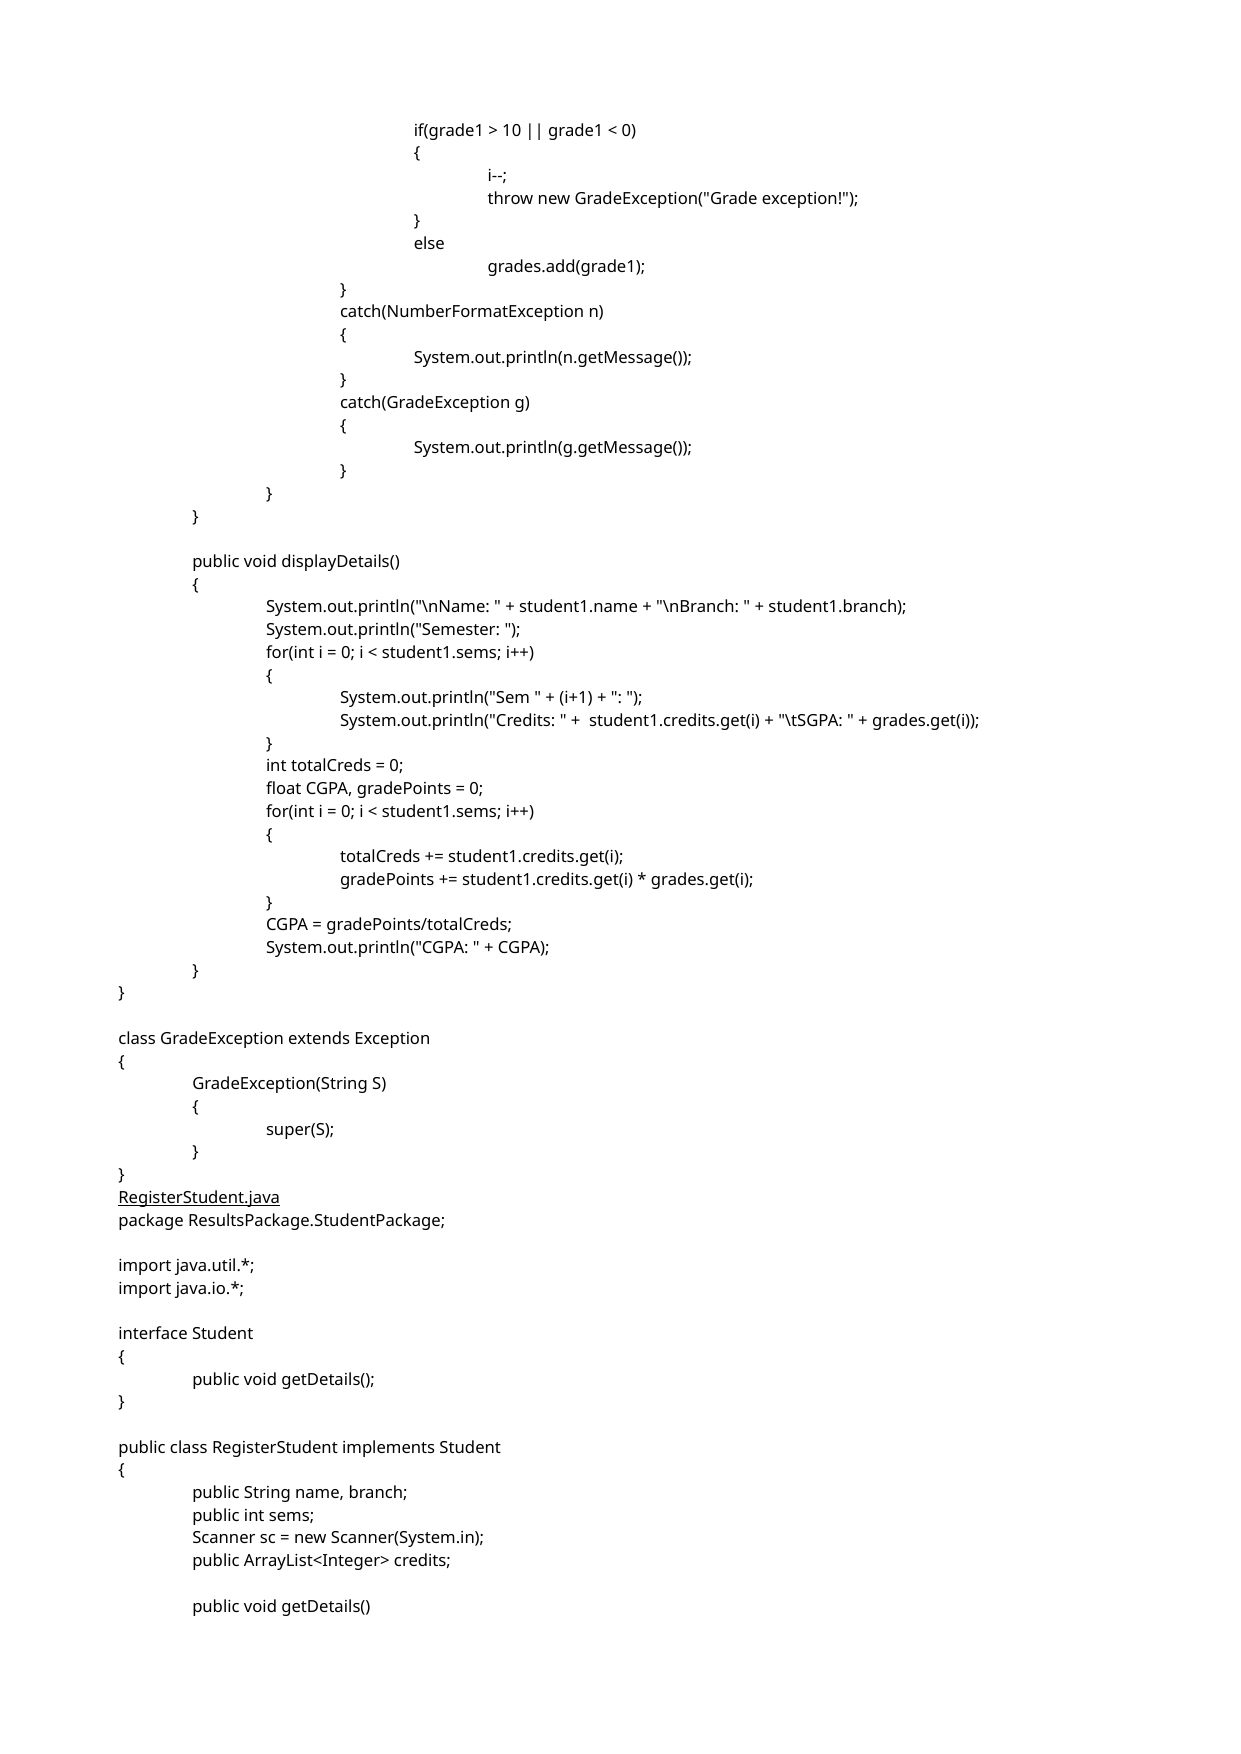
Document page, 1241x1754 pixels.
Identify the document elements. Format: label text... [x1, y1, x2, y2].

text RegisterStudent.java [118, 1185, 1122, 1208]
text { [118, 1344, 1122, 1367]
text { [118, 322, 1122, 345]
text if(grade1 > 10 || grade1 < 0) [118, 118, 1122, 141]
text else [118, 232, 1122, 254]
text super(S); [118, 1117, 1122, 1140]
text import java.util.*; [118, 1253, 1122, 1276]
text public ArrayList<Integer> credits; [118, 1549, 1122, 1571]
text { [118, 663, 1122, 686]
text } [118, 958, 1122, 981]
text catch(GradeException g) [118, 391, 1122, 413]
text System.out.println("\nName: " + student1.name + "\nBranch: " + student1.branch); [118, 595, 1122, 618]
text public String name, branch; [118, 1481, 1122, 1503]
text public int sems; [118, 1503, 1122, 1526]
text { [118, 413, 1122, 436]
text CGPA = gradePoints/totalCreds; [118, 913, 1122, 936]
text GradeException(String S) [118, 1072, 1122, 1094]
text public void getDetails() [118, 1594, 1122, 1617]
text totalCreds += student1.credits.get(i); [118, 845, 1122, 867]
text System.out.println("Credits: " + student1.credits.get(i) + "\tSGPA: " + grades.get(i)); [118, 708, 1122, 731]
text for(int i = 0; i < student1.sems; i++) [118, 640, 1122, 663]
text { [118, 1049, 1122, 1072]
text Scanner sc = new Scanner(System.in); [118, 1526, 1122, 1549]
text } [118, 890, 1122, 913]
text interface Student [118, 1322, 1122, 1344]
text System.out.println(g.getMessage()); [118, 436, 1122, 459]
text } [118, 368, 1122, 391]
text public void getDetails(); [118, 1367, 1122, 1390]
text } [118, 1140, 1122, 1163]
text float CGPA, gradePoints = 0; [118, 777, 1122, 799]
text } [118, 1163, 1122, 1185]
text } [118, 459, 1122, 481]
text } [118, 277, 1122, 300]
text import java.io.*; [118, 1276, 1122, 1299]
text { [118, 141, 1122, 163]
text gradePoints += student1.credits.get(i) * grades.get(i); [118, 867, 1122, 890]
text } [118, 981, 1122, 1004]
text for(int i = 0; i < student1.sems; i++) [118, 799, 1122, 822]
text } [118, 504, 1122, 527]
text } [118, 209, 1122, 232]
text throw new GradeException("Grade exception!"); [118, 186, 1122, 209]
text i--; [118, 163, 1122, 186]
text catch(NumberFormatException n) [118, 300, 1122, 322]
text System.out.println("CGPA: " + CGPA); [118, 936, 1122, 958]
text System.out.println("Semester: "); [118, 618, 1122, 640]
text System.out.println("Sem " + (i+1) + ": "); [118, 686, 1122, 708]
text class GradeException extends Exception [118, 1026, 1122, 1049]
text int totalCreds = 0; [118, 754, 1122, 777]
text { [118, 1094, 1122, 1117]
text { [118, 572, 1122, 595]
text } [118, 481, 1122, 504]
text public void displayDetails() [118, 549, 1122, 572]
text System.out.println(n.getMessage()); [118, 345, 1122, 368]
text public class RegisterStudent implements Student [118, 1435, 1122, 1458]
text { [118, 822, 1122, 845]
text package ResultsPackage.StudentPackage; [118, 1208, 1122, 1231]
text } [118, 731, 1122, 754]
text } [118, 1390, 1122, 1412]
text grades.add(grade1); [118, 254, 1122, 277]
text { [118, 1458, 1122, 1481]
